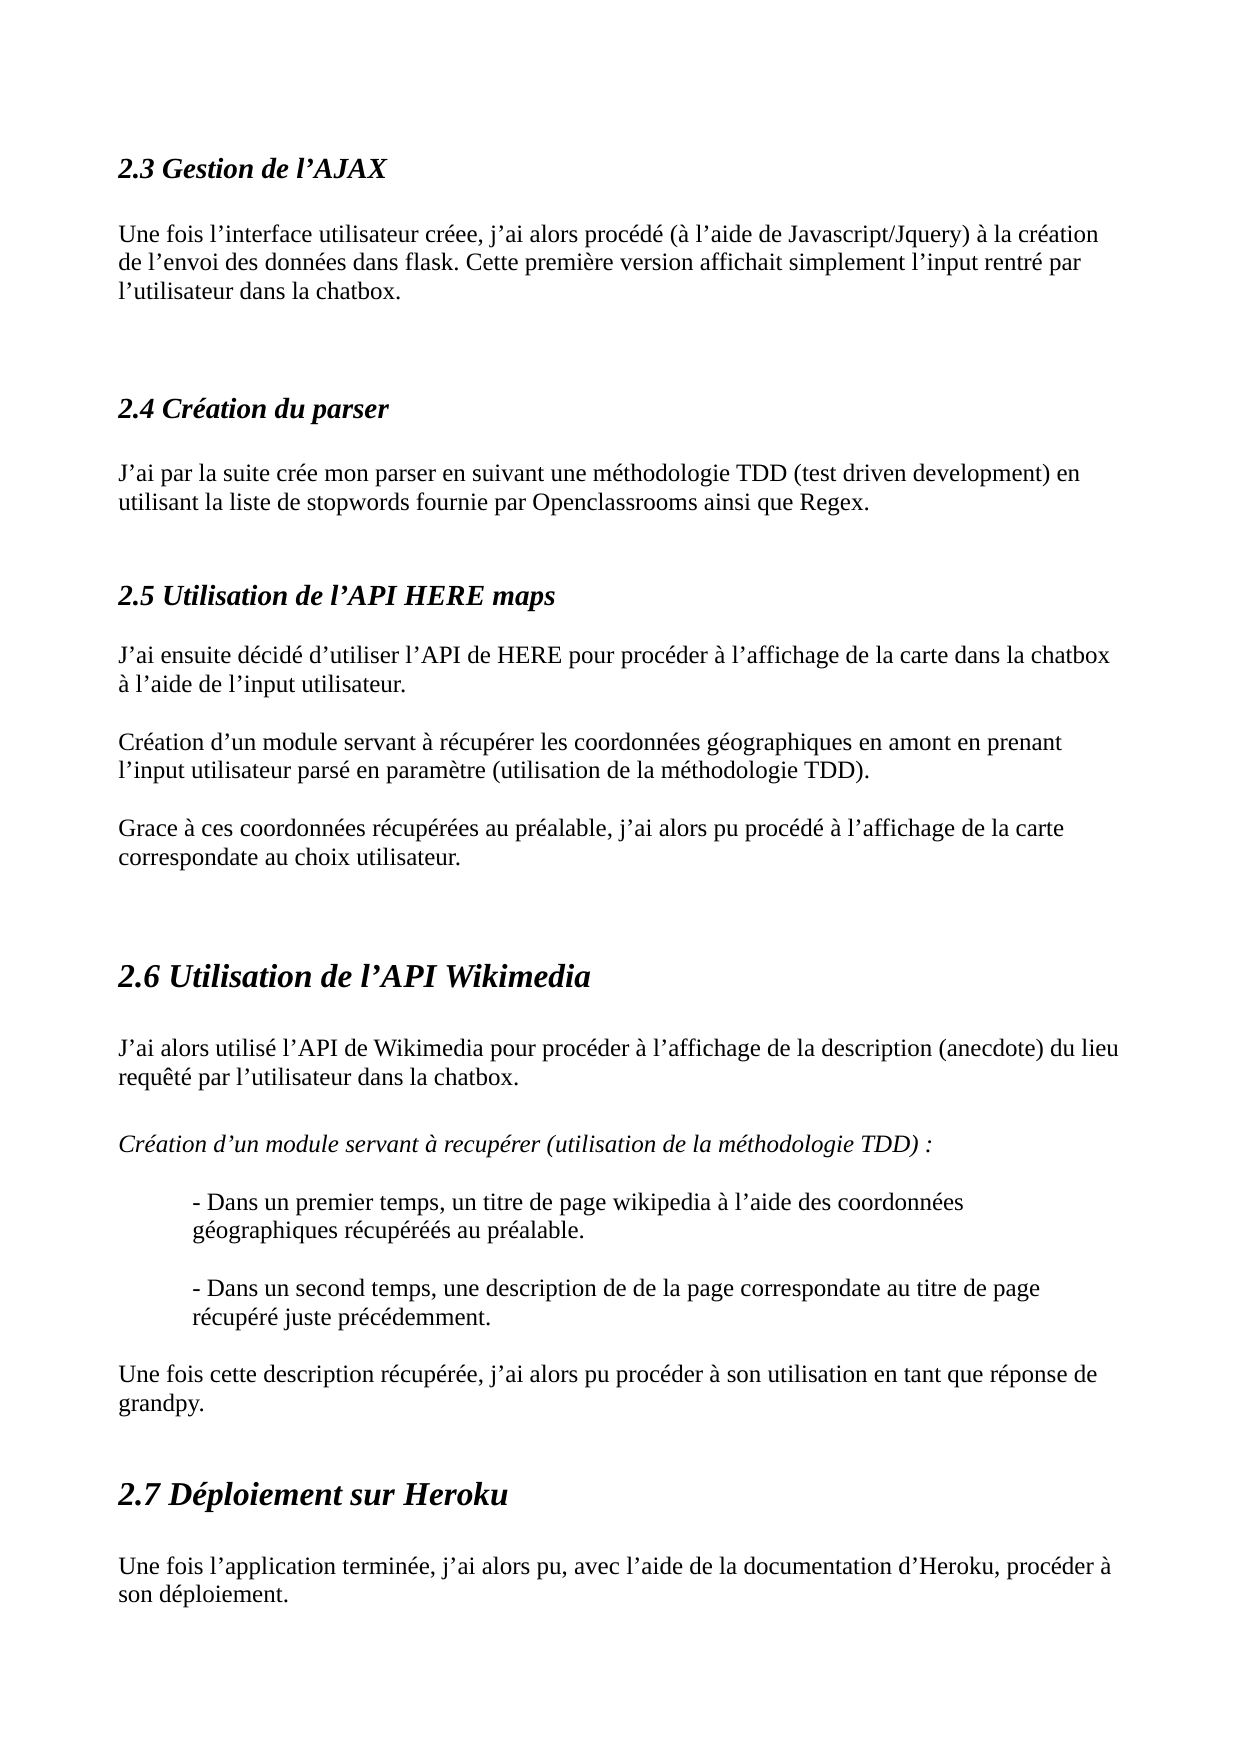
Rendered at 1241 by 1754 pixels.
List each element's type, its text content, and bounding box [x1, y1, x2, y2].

text 2.6 Utilisation de l’API Wikimedia [118, 957, 1122, 995]
text Création d’un module servant à recupérer (utilisation de la méthodologie TDD) : [118, 1129, 1122, 1158]
text Une fois cette description récupérée, j’ai alors pu procéder à son utilisation en tant que réponse de grandpy. [118, 1359, 1122, 1417]
text J’ai par la suite crée mon parser en suivant une méthodologie TDD (test driven development) en utilisant la liste de stopwords fournie par Openclassrooms ainsi que Regex. [118, 458, 1122, 516]
text 2.4 Création du parser [118, 391, 1122, 425]
text Création d’un module servant à récupérer les coordonnées géographiques en amont en prenant l’input utilisateur parsé en paramètre (utilisation de la méthodologie TDD). [118, 727, 1122, 784]
text J’ai alors utilisé l’API de Wikimedia pour procéder à l’affichage de la description (anecdote) du lieu requêté par l’utilisateur dans la chatbox. [118, 1033, 1122, 1091]
text Une fois l’interface utilisateur créee, j’ai alors procédé (à l’aide de Javascript/Jquery) à la création de l’envoi des données dans flask. Cette première version affichait simplement l’input rentré par l’utilisateur dans la chatbox. [118, 219, 1122, 305]
text 2.7 Déploiement sur Heroku [118, 1474, 1122, 1512]
text Une fois l’application terminée, j’ai alors pu, avec l’aide de la documentation d’Heroku, procéder à son déploiement. [118, 1551, 1122, 1608]
text 2.3 Gestion de l’AJAX [118, 152, 1122, 185]
text - Dans un premier temps, un titre de page wikipedia à l’aide des coordonnées géographiques récupéréés au préalable. [118, 1187, 1122, 1244]
text J’ai ensuite décidé d’utiliser l’API de HERE pour procéder à l’affichage de la carte dans la chatbox à l’aide de l’input utilisateur. [118, 640, 1122, 698]
text 2.5 Utilisation de l’API HERE maps [118, 578, 1122, 612]
text Grace à ces coordonnées récupérées au préalable, j’ai alors pu procédé à l’affichage de la carte correspondate au choix utilisateur. [118, 813, 1122, 870]
text - Dans un second temps, une description de de la page correspondate au titre de page récupéré juste précédemment. [118, 1273, 1122, 1330]
